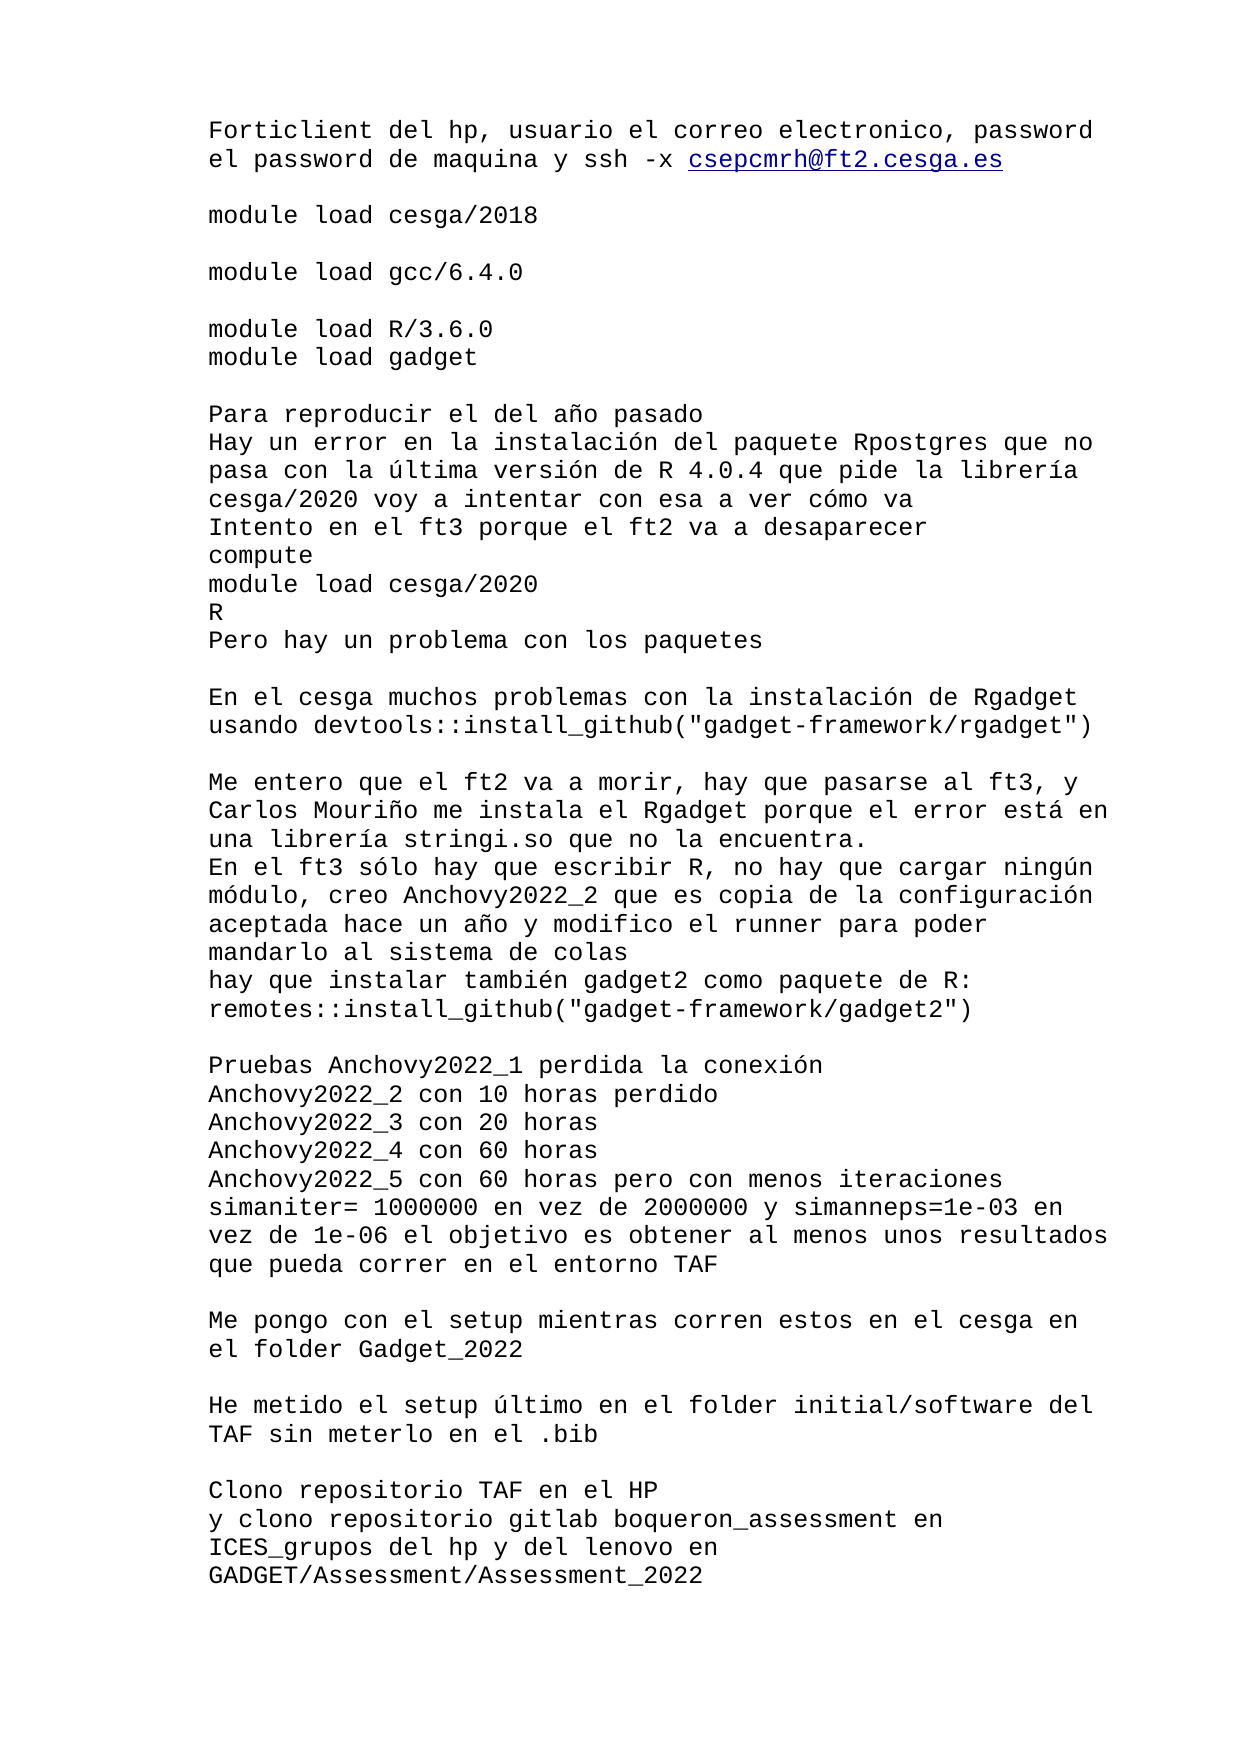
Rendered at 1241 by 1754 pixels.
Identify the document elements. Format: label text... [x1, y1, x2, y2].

text remotes::install_github("gadget-framework/gadget2") [208, 996, 1122, 1025]
text module load cesga/2020 [208, 571, 1122, 600]
text Pero hay un problema con los paquetes [208, 628, 1122, 656]
text R [208, 600, 1122, 628]
text Pruebas Anchovy2022_1 perdida la conexión [208, 1053, 1122, 1081]
text module load gadget [208, 345, 1122, 373]
text Anchovy2022_4 con 60 horas [208, 1138, 1122, 1166]
text En el ft3 sólo hay que escribir R, no hay que cargar ningún módulo, creo Anchovy2022_2 que es copia de la configuración aceptada hace un año y modifico el runner para poder mandarlo al sistema de colas [208, 855, 1122, 968]
text Anchovy2022_3 con 20 horas [208, 1110, 1122, 1138]
text Intento en el ft3 porque el ft2 va a desaparecer [208, 515, 1122, 543]
text Anchovy2022_5 con 60 horas pero con menos iteraciones simaniter= 1000000 en vez de 2000000 y simanneps=1e-03 en vez de 1e-06 el objetivo es obtener al menos unos resultados que pueda correr en el entorno TAF [208, 1166, 1122, 1280]
text Hay un error en la instalación del paquete Rpostgres que no pasa con la última versión de R 4.0.4 que pide la librería cesga/2020 voy a intentar con esa a ver cómo va [208, 430, 1122, 515]
text hay que instalar también gadget2 como paquete de R: [208, 968, 1122, 996]
text module load R/3.6.0 [208, 316, 1122, 345]
text En el cesga muchos problemas con la instalación de Rgadget usando devtools::install_github("gadget-framework/rgadget") [208, 685, 1122, 741]
text module load cesga/2018 [208, 203, 1122, 231]
text Me entero que el ft2 va a morir, hay que pasarse al ft3, y Carlos Mouriño me instala el Rgadget porque el error está en una librería stringi.so que no la encuentra. [208, 770, 1122, 855]
text module load gcc/6.4.0 [208, 260, 1122, 288]
text Forticlient del hp, usuario el correo electronico, password el password de maquina y ssh -x csepcmrh@ft2.cesga.es [208, 118, 1122, 175]
text Anchovy2022_2 con 10 horas perdido [208, 1081, 1122, 1110]
text He metido el setup último en el folder initial/software del TAF sin meterlo en el .bib [208, 1393, 1122, 1450]
text Clono repositorio TAF en el HP [208, 1478, 1122, 1506]
text Me pongo con el setup mientras corren estos en el cesga en el folder Gadget_2022 [208, 1308, 1122, 1365]
text y clono repositorio gitlab boqueron_assessment en ICES_grupos del hp y del lenovo en GADGET/Assessment/Assessment_2022 [208, 1506, 1122, 1591]
text Para reproducir el del año pasado [208, 401, 1122, 430]
text compute [208, 543, 1122, 571]
